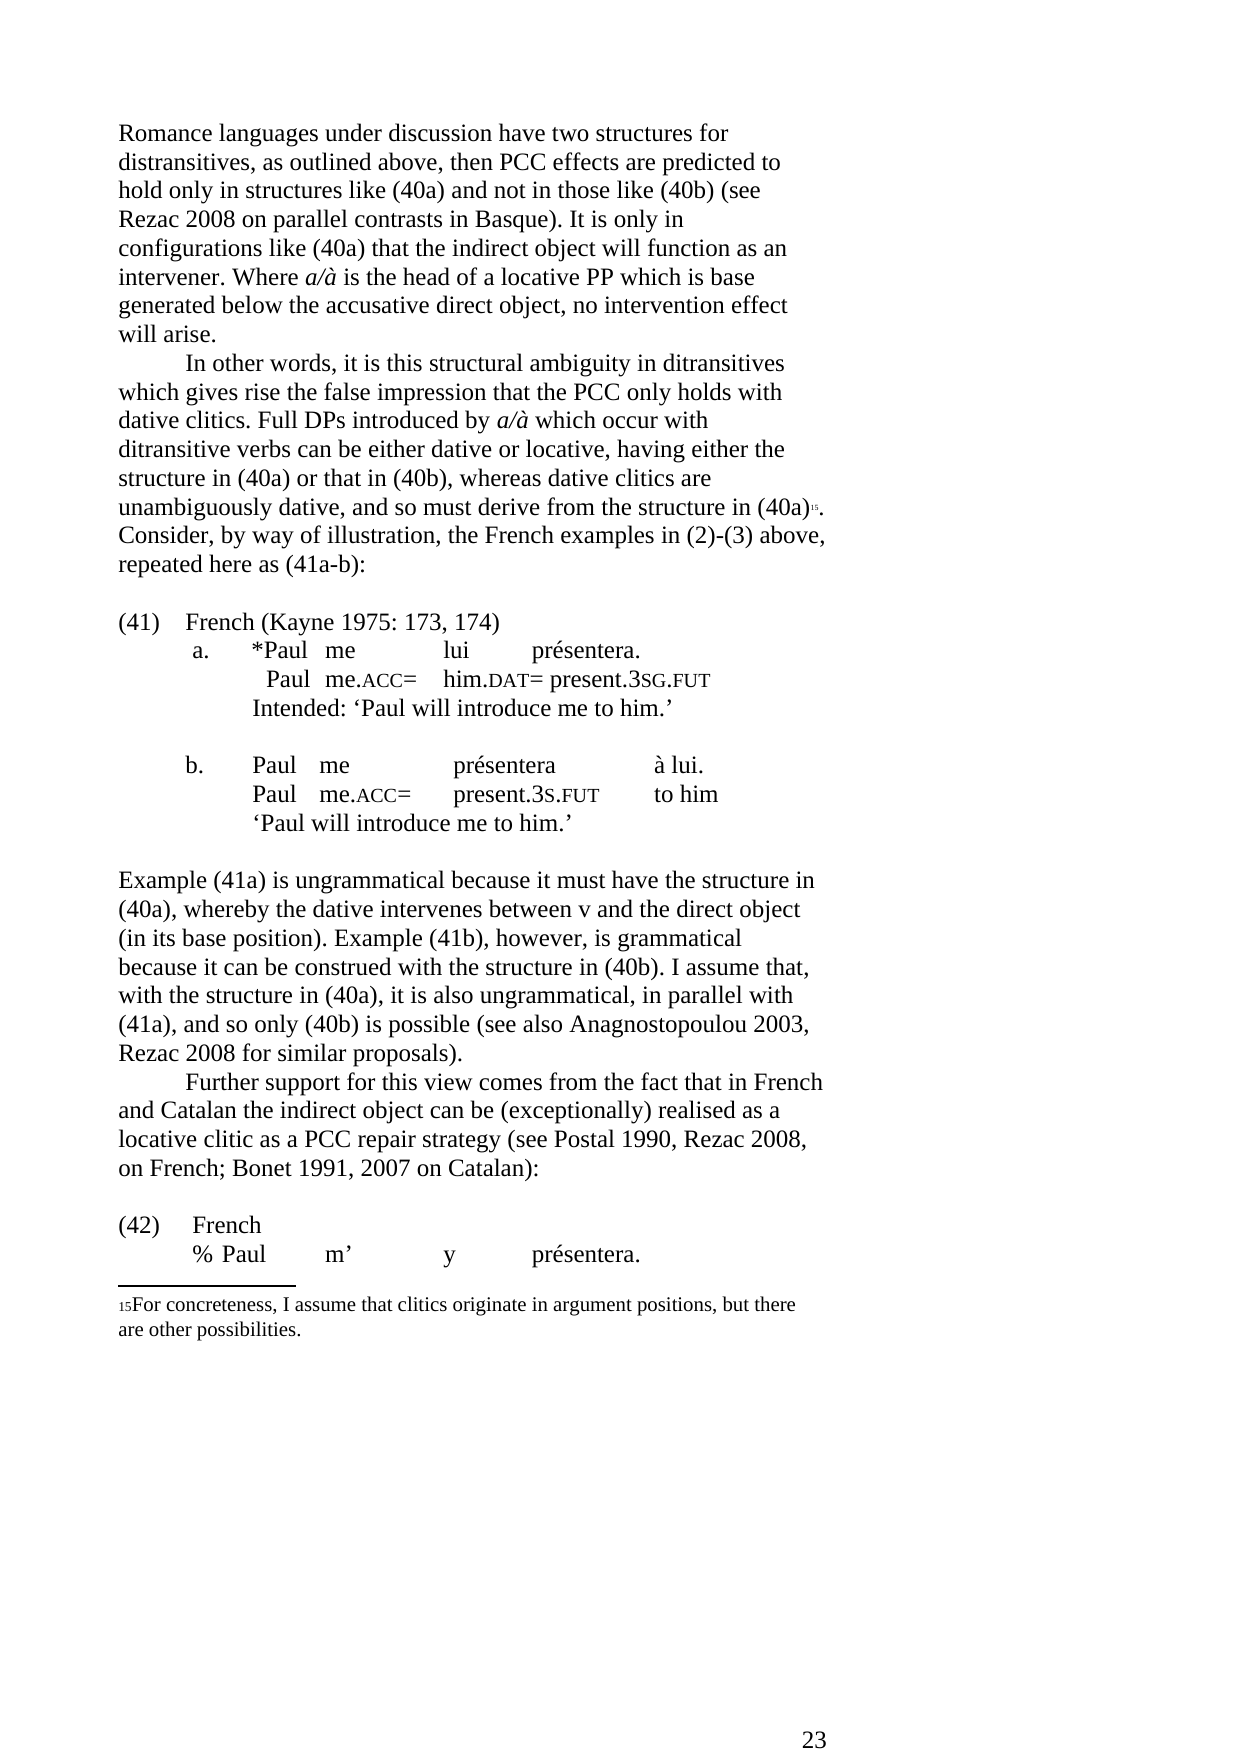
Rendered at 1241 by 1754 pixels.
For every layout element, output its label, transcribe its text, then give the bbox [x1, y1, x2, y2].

text Example (41a) is ungrammatical because it must have the structure in (40a), whereby the dative intervenes between v and the direct object (in its base position). Example (41b), however, is grammatical because it can be construed with the structure in (40b). I assume that, with the structure in (40a), it is also ungrammatical, in parallel with (41a), and so only (40b) is possible (see also Anagnostopoulou 2003, Rezac 2008 for similar proposals). [118, 866, 827, 1067]
text For concreteness, I assume that clitics originate in argument positions, but there are other possibilities. [118, 1292, 827, 1341]
text In other words, it is this structural ambiguity in ditransitives which gives rise the false impression that the PCC only holds with dative clitics. Full DPs introduced by a/à which occur with ditransitive verbs can be either dative or locative, having either the structure in (40a) or that in (40b), whereas dative clitics are unambiguously dative, and so must derive from the structure in (40a). Consider, by way of illustration, the French examples in (2)-(3) above, repeated here as (41a-b): [118, 348, 827, 578]
text Further support for this view comes from the fact that in French and Catalan the indirect object can be (exceptionally) realised as a locative clitic as a PCC repair strategy (see Postal 1990, Rezac 2008, on French; Bonet 1991, 2007 on Catalan): [118, 1067, 827, 1182]
text b. Paul me présentera à lui. [118, 751, 827, 779]
text a. *Paul me lui présentera. [118, 636, 827, 664]
text (42) French [118, 1211, 827, 1239]
text Romance languages under discussion have two structures for distransitives, as outlined above, then PCC effects are predicted to hold only in structures like (40a) and not in those like (40b) (see Rezac 2008 on parallel contrasts in Basque). It is only in configurations like (40a) that the indirect object will function as an intervener. Where a/à is the head of a locative PP which is base generated below the accusative direct object, no intervention effect will arise. [118, 118, 827, 348]
text Intended: ‘Paul will introduce me to him.’ [118, 693, 827, 722]
text ‘Paul will introduce me to him.’ [118, 808, 827, 837]
text Paul me.acc= him.dat= present.3sg.fut [118, 664, 827, 693]
text % Paul m’ y présentera. [118, 1239, 827, 1268]
text (41) French (Kayne 1975: 173, 174) [118, 607, 827, 636]
text Paul me.acc= present.3s.fut to him [118, 779, 827, 808]
